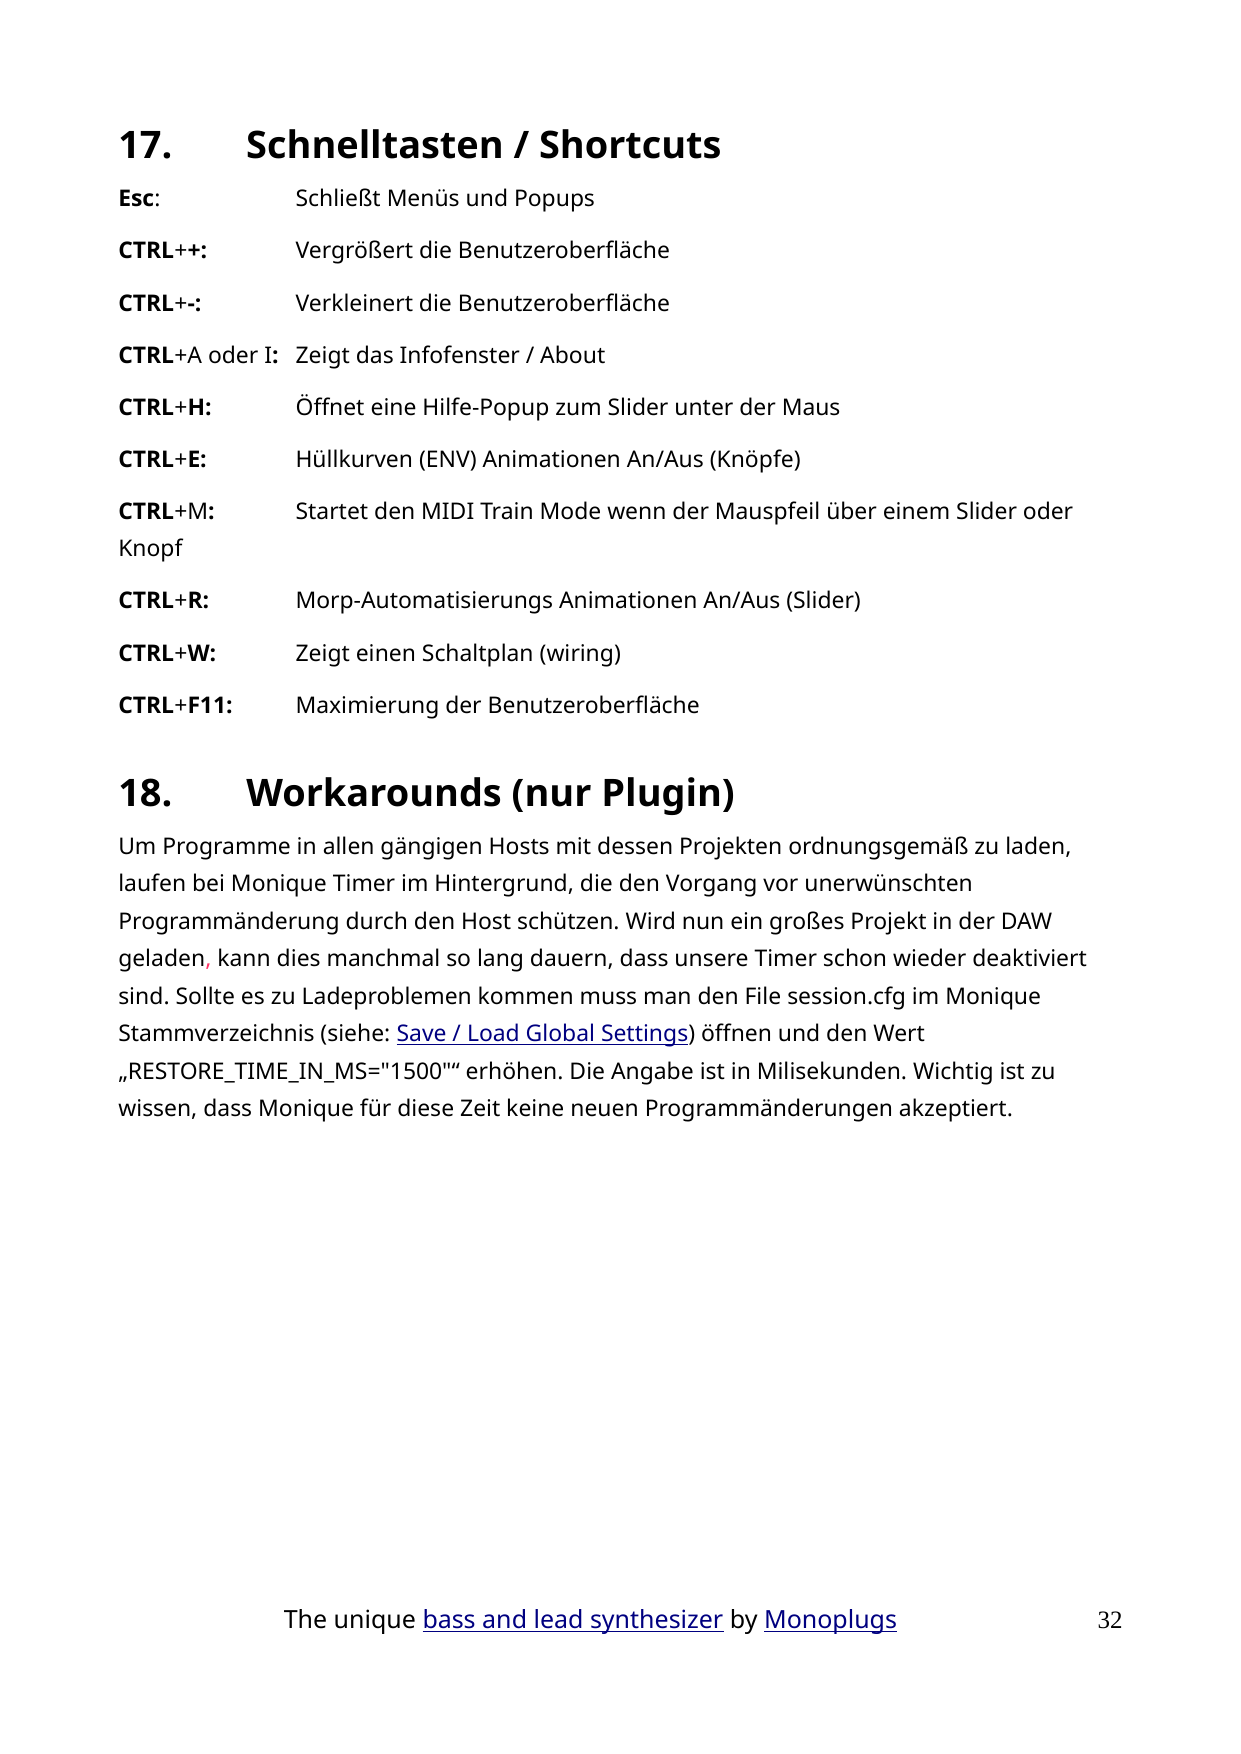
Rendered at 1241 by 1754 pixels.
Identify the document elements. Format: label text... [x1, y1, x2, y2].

text CTRL+R: Morp-Automatisierungs Animationen An/Aus (Slider) [118, 584, 1122, 616]
text CTRL+F11: Maximierung der Benutzeroberfläche [118, 688, 1122, 720]
text Esc: Schließt Menüs und Popups [118, 182, 1122, 213]
text CTRL+H: Öffnet eine Hilfe-Popup zum Slider unter der Maus [118, 391, 1122, 422]
text CTRL+W: Zeigt einen Schaltplan (wiring) [118, 636, 1122, 668]
text Um Programme in allen gängigen Hosts mit dessen Projekten ordnungsgemäß zu laden, laufen bei Monique Timer im Hintergrund, die den Vorgang vor unerwünschten Programmänderung durch den Host schützen. Wird nun ein großes Projekt in der DAW geladen, kann dies manchmal so lang dauern, dass unsere Timer schon wieder deaktiviert sind. Sollte es zu Ladeproblemen kommen muss man den File session.cfg im Monique Stammverzeichnis (siehe: Save / Load Global Settings) öffnen und den Wert „RESTORE_TIME_IN_MS="1500"“ erhöhen. Die Angabe ist in Milisekunden. Wichtig ist zu wissen, dass Monique für diese Zeit keine neuen Programmänderungen akzeptiert. [118, 830, 1122, 1123]
text CTRL+M: Startet den MIDI Train Mode wenn der Mauspfeil über einem Slider oder Knopf [118, 495, 1122, 563]
text CTRL+-: Verkleinert die Benutzeroberfläche [118, 286, 1122, 318]
text CTRL+E: Hüllkurven (ENV) Animationen An/Aus (Knöpfe) [118, 443, 1122, 474]
subtitle Workarounds (nur Plugin) [118, 766, 1122, 817]
text CTRL+A oder I: Zeigt das Infofenster / About [118, 338, 1122, 370]
subtitle Schnelltasten / Shortcuts [118, 118, 1122, 170]
text CTRL++: Vergrößert die Benutzeroberfläche [118, 234, 1122, 266]
